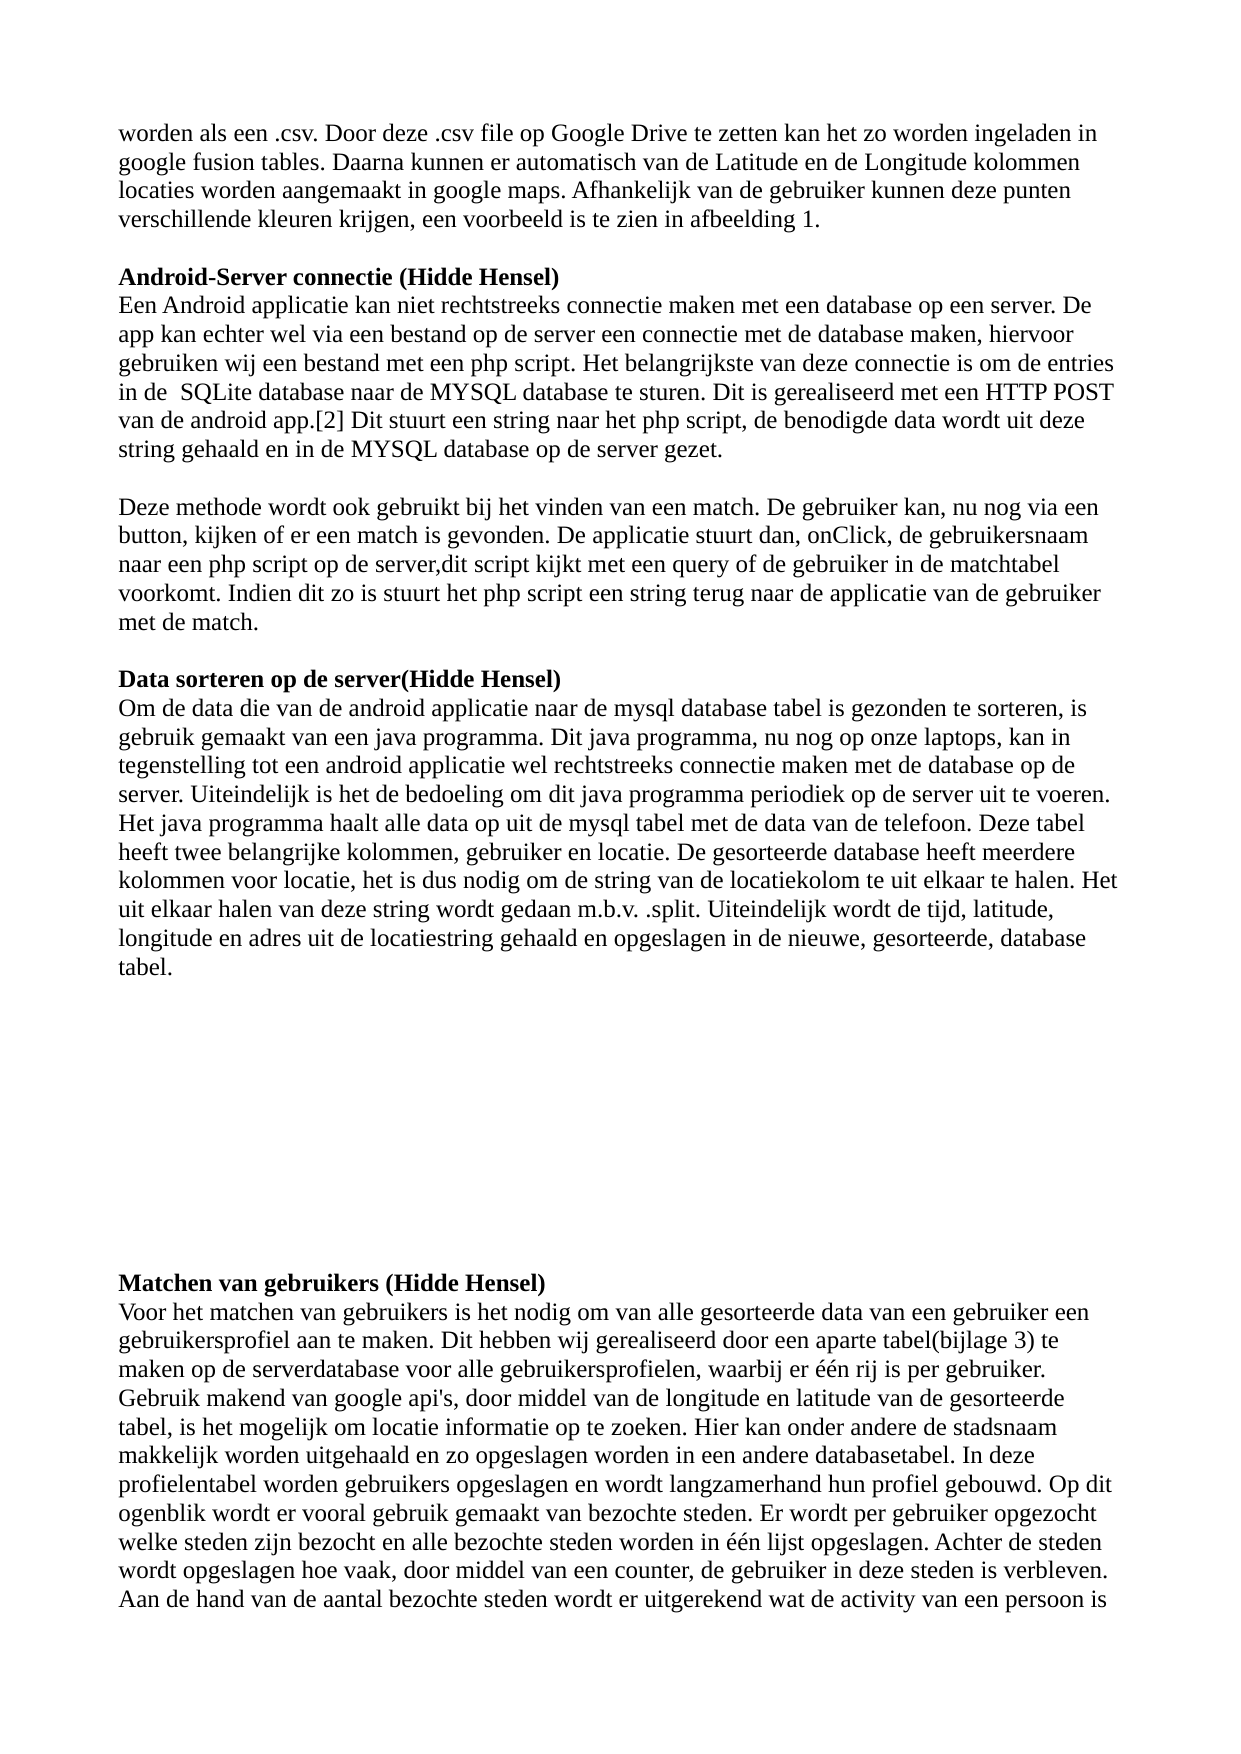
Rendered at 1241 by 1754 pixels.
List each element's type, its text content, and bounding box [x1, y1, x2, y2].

text Om de data die van de android applicatie naar de mysql database tabel is gezonden te sorteren, is gebruik gemaakt van een java programma. Dit java programma, nu nog op onze laptops, kan in tegenstelling tot een android applicatie wel rechtstreeks connectie maken met de database op de server. Uiteindelijk is het de bedoeling om dit java programma periodiek op de server uit te voeren. Het java programma haalt alle data op uit de mysql tabel met de data van de telefoon. Deze tabel heeft twee belangrijke kolommen, gebruiker en locatie. De gesorteerde database heeft meerdere kolommen voor locatie, het is dus nodig om de string van de locatiekolom te uit elkaar te halen. Het uit elkaar halen van deze string wordt gedaan m.b.v. .split. Uiteindelijk wordt de tijd, latitude, longitude en adres uit de locatiestring gehaald en opgeslagen in de nieuwe, gesorteerde, database tabel. [118, 693, 1122, 981]
text Een Android applicatie kan niet rechtstreeks connectie maken met een database op een server. De app kan echter wel via een bestand op de server een connectie met de database maken, hiervoor gebruiken wij een bestand met een php script. Het belangrijkste van deze connectie is om de entries in de SQLite database naar de MYSQL database te sturen. Dit is gerealiseerd met een HTTP POST van de android app.[2] Dit stuurt een string naar het php script, de benodigde data wordt uit deze string gehaald en in de MYSQL database op de server gezet. [118, 291, 1122, 463]
text worden als een .csv. Door deze .csv file op Google Drive te zetten kan het zo worden ingeladen in google fusion tables. Daarna kunnen er automatisch van de Latitude en de Longitude kolommen locaties worden aangemaakt in google maps. Afhankelijk van de gebruiker kunnen deze punten verschillende kleuren krijgen, een voorbeeld is te zien in afbeelding 1. [118, 118, 1122, 233]
text Voor het matchen van gebruikers is het nodig om van alle gesorteerde data van een gebruiker een gebruikersprofiel aan te maken. Dit hebben wij gerealiseerd door een aparte tabel(bijlage 3) te maken op de serverdatabase voor alle gebruikersprofielen, waarbij er één rij is per gebruiker. Gebruik makend van google api's, door middel van de longitude en latitude van de gesorteerde tabel, is het mogelijk om locatie informatie op te zoeken. Hier kan onder andere de stadsnaam makkelijk worden uitgehaald en zo opgeslagen worden in een andere databasetabel. In deze profielentabel worden gebruikers opgeslagen en wordt langzamerhand hun profiel gebouwd. Op dit ogenblik wordt er vooral gebruik gemaakt van bezochte steden. Er wordt per gebruiker opgezocht welke steden zijn bezocht en alle bezochte steden worden in één lijst opgeslagen. Achter de steden wordt opgeslagen hoe vaak, door middel van een counter, de gebruiker in deze steden is verbleven. Aan de hand van de aantal bezochte steden wordt er uitgerekend wat de activity van een persoon is [118, 1297, 1122, 1613]
text Deze methode wordt ook gebruikt bij het vinden van een match. De gebruiker kan, nu nog via een button, kijken of er een match is gevonden. De applicatie stuurt dan, onClick, de gebruikersnaam naar een php script op de server,dit script kijkt met een query of de gebruiker in de matchtabel voorkomt. Indien dit zo is stuurt het php script een string terug naar de applicatie van de gebruiker met de match. [118, 492, 1122, 636]
text Matchen van gebruikers (Hidde Hensel) [118, 1268, 1122, 1297]
text Android-Server connectie (Hidde Hensel) [118, 262, 1122, 291]
text Data sorteren op de server(Hidde Hensel) [118, 664, 1122, 693]
